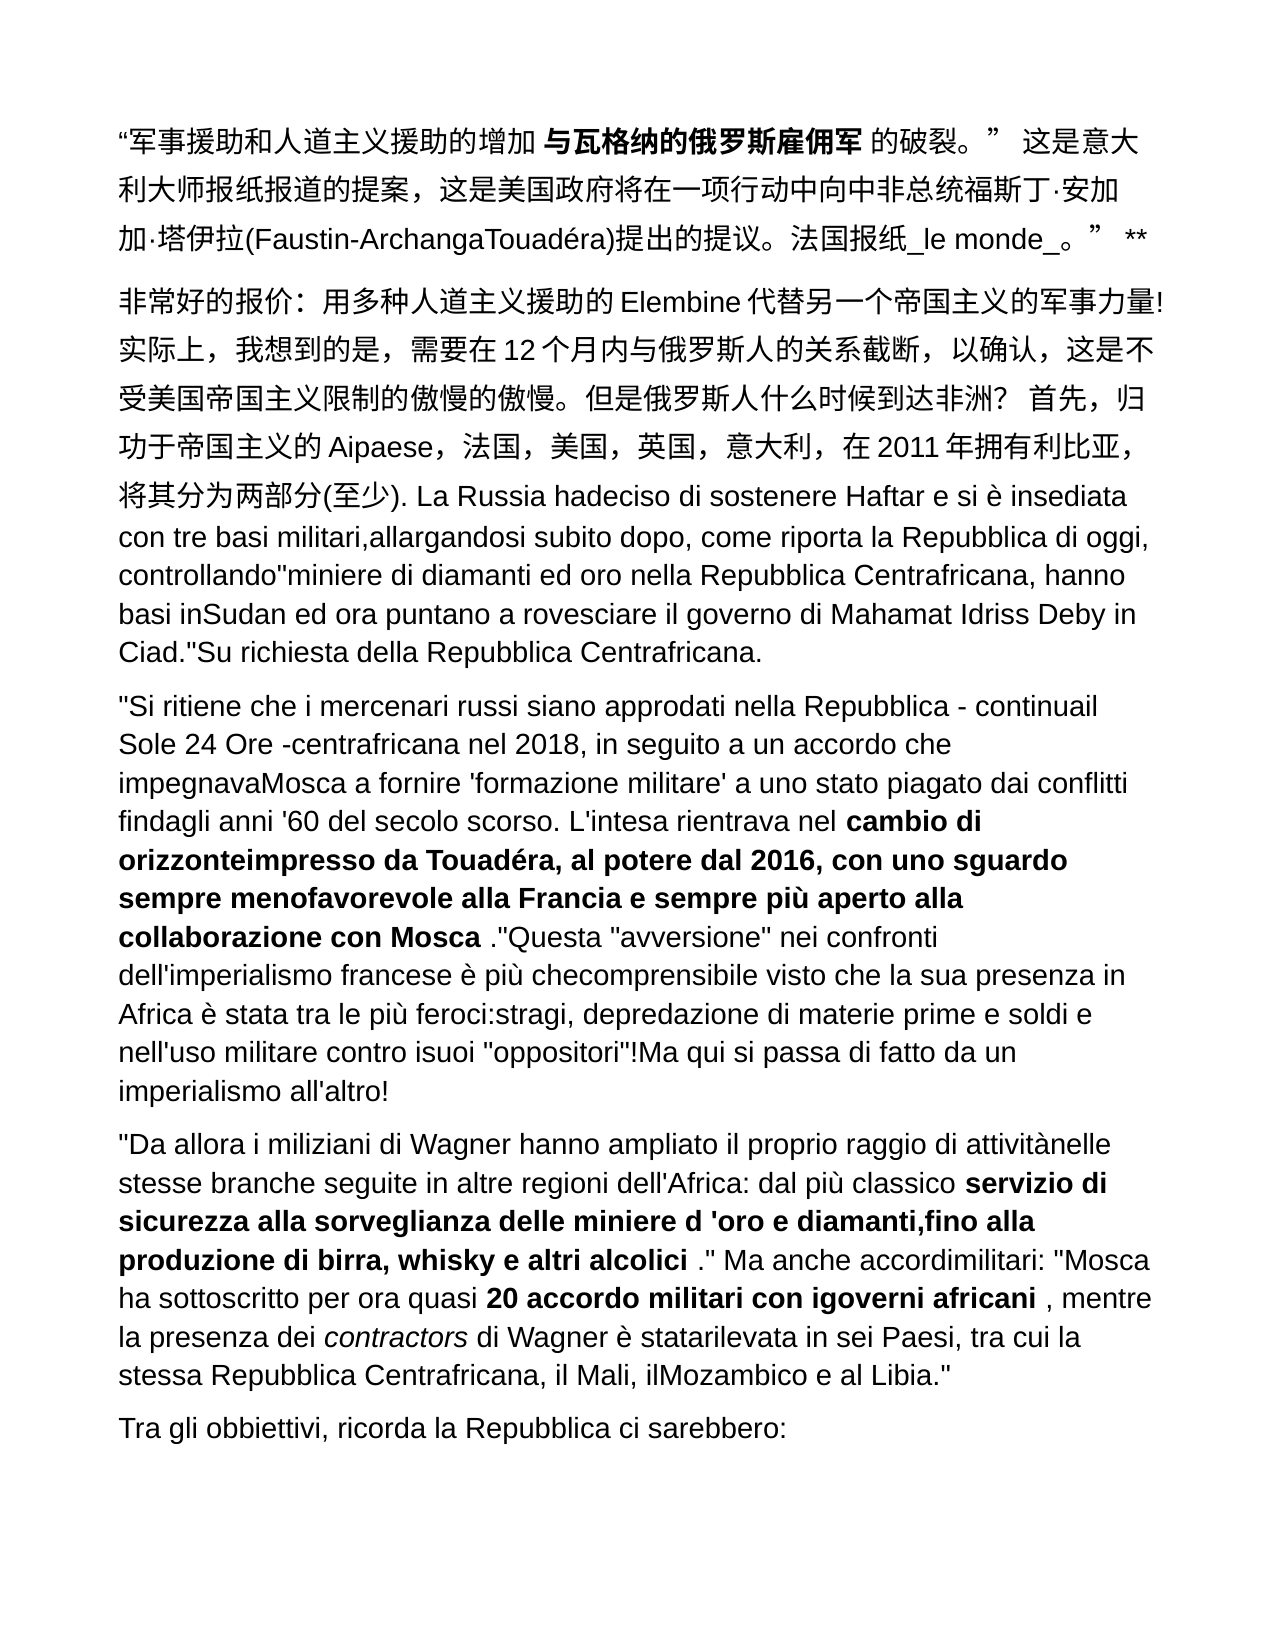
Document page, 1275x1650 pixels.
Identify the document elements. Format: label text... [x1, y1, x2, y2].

text “军事援助和人道主义援助的增加 与瓦格纳的俄罗斯雇佣军 的破裂。” 这是意大利大师报纸报道的提案，这是美国政府将在一项行动中向中非总统福斯丁·安加加·塔伊拉(Faustin-ArchangaTouadéra)提出的提议。法国报纸_le monde_。” ** [118, 118, 1157, 257]
text "Da allora i miliziani di Wagner hanno ampliato il proprio raggio di attivitànelle stesse branche seguite in altre regioni dell'Africa: dal più classico servizio di sicurezza alla sorveglianza delle miniere d 'oro e diamanti,fino alla produzione di birra, whisky e altri alcolici ." Ma anche accordimilitari: "Mosca ha sottoscritto per ora quasi 20 accordo militari con igoverni africani , mentre la presenza dei contractors di Wagner è statarilevata in sei Paesi, tra cui la stessa Repubblica Centrafricana, il Mali, ilMozambico e al Libia." [118, 1127, 1157, 1392]
text 非常好的报价：用多种人道主义援助的Elembine代替另一个帝国主义的军事力量!实际上，我想到的是，需要在12个月内与俄罗斯人的关系截断，以确认，这是不受美国帝国主义限制的傲慢的傲慢。但是俄罗斯人什么时候到达非洲？ 首先，归功于帝国主义的Aipaese，法国，美国，英国，意大利，在2011年拥有利比亚，将其分为两部分(至少). La Russia hadeciso di sostenere Haftar e si è insediata con tre basi militari,allargandosi subito dopo, come riporta la Repubblica di oggi, controllando"miniere di diamanti ed oro nella Repubblica Centrafricana, hanno basi inSudan ed ora puntano a rovesciare il governo di Mahamat Idriss Deby in Ciad."Su richiesta della Repubblica Centrafricana. [118, 278, 1157, 669]
text Tra gli obbiettivi, ricorda la Repubblica ci sarebbero: [118, 1411, 1157, 1445]
text "Si ritiene che i mercenari russi siano approdati nella Repubblica - continuail Sole 24 Ore -centrafricana nel 2018, in seguito a un accordo che impegnavaMosca a fornire 'formazione militare' a uno stato piagato dai conflitti findagli anni '60 del secolo scorso. L'intesa rientrava nel cambio di orizzonteimpresso da Touadéra, al potere dal 2016, con uno sguardo sempre menofavorevole alla Francia e sempre più aperto alla collaborazione con Mosca ."Questa "avversione" nei confronti dell'imperialismo francese è più checomprensibile visto che la sua presenza in Africa è stata tra le più feroci:stragi, depredazione di materie prime e soldi e nell'uso militare contro isuoi "oppositori"!Ma qui si passa di fatto da un imperialismo all'altro! [118, 688, 1157, 1107]
